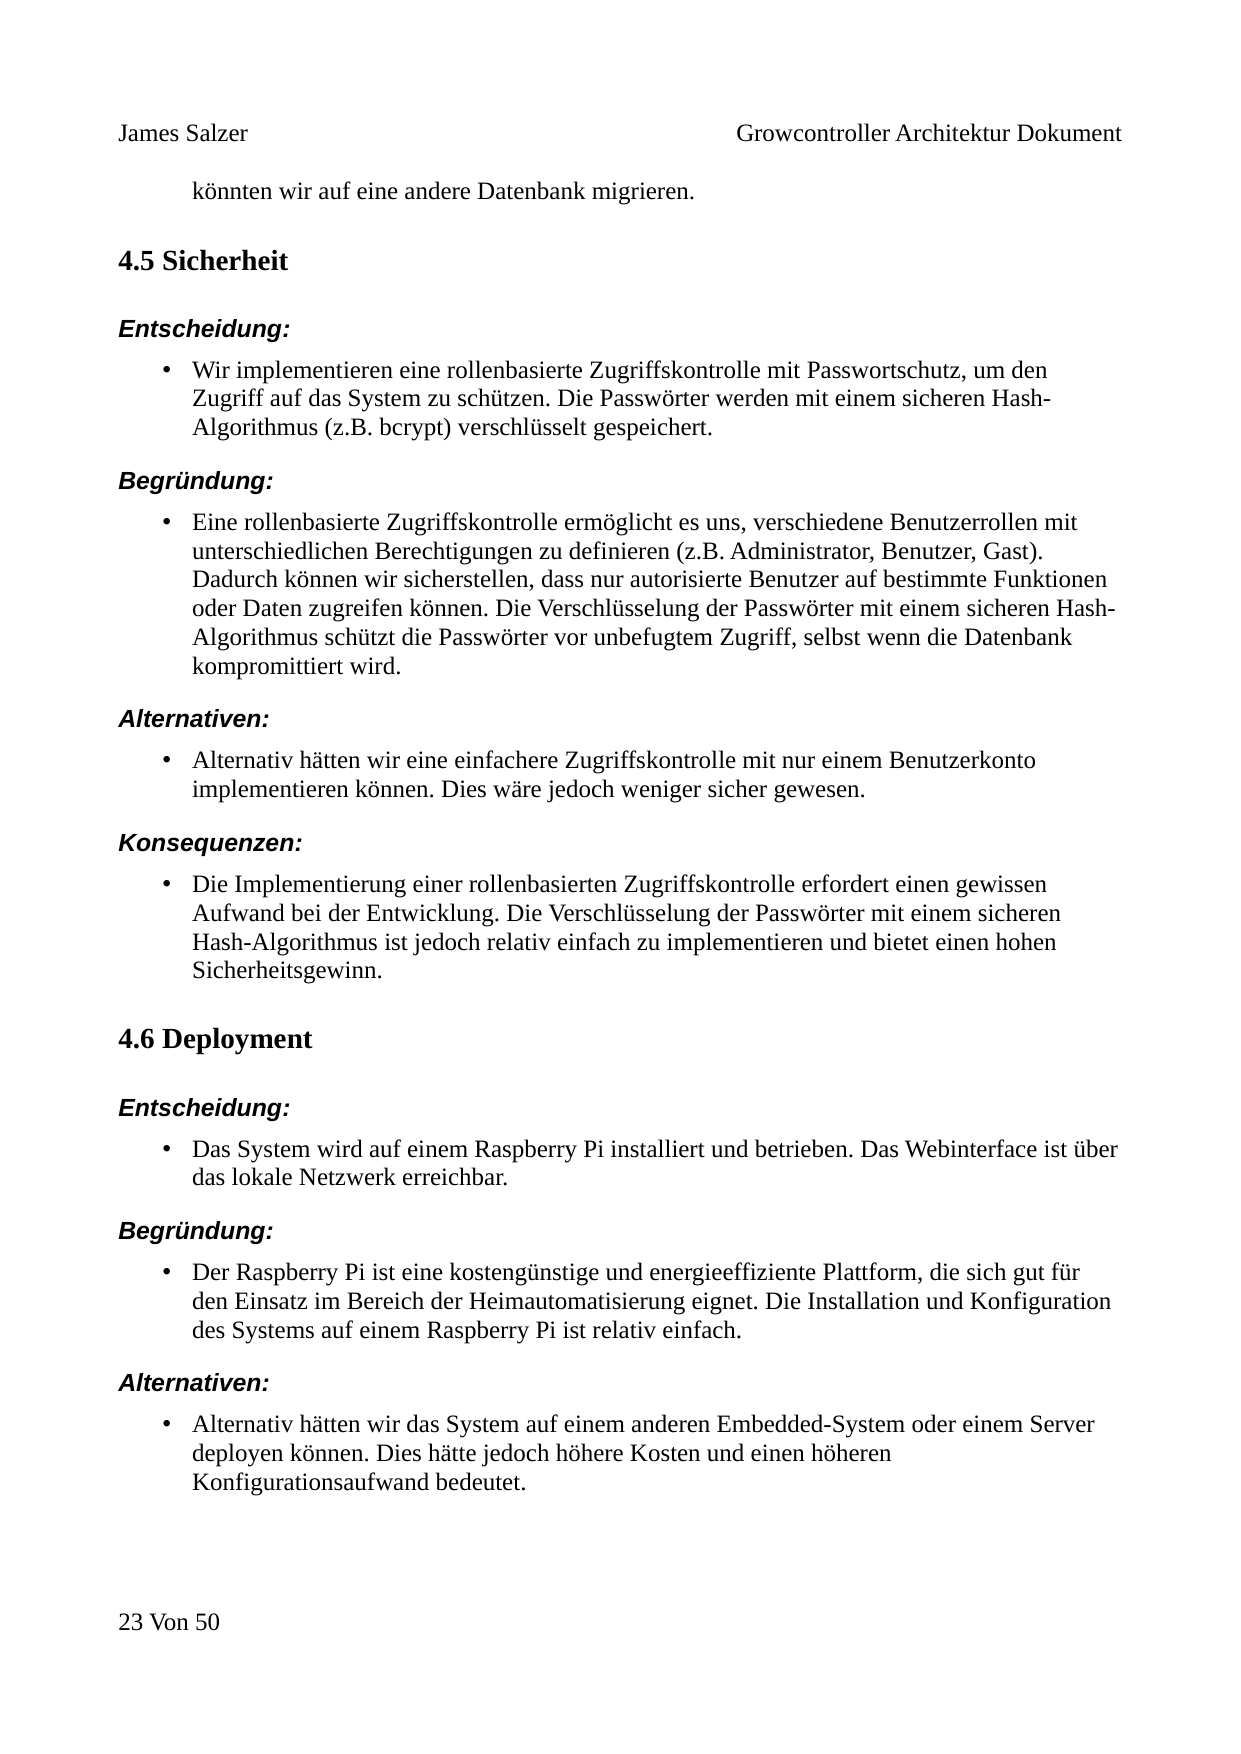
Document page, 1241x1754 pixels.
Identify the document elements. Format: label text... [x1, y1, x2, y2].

subtitle Begründung: [118, 466, 1122, 494]
list Alternativ hätten wir eine einfachere Zugriffskontrolle mit nur einem Benutzerkonto implementieren können. Dies wäre jedoch weniger sicher gewesen. [162, 746, 1122, 803]
list Der Raspberry Pi ist eine kostengünstige und energieeffiziente Plattform, die sich gut für den Einsatz im Bereich der Heimautomatisierung eignet. Die Installation und Konfiguration des Systems auf einem Raspberry Pi ist relativ einfach. [162, 1257, 1122, 1343]
subtitle Entscheidung: [118, 314, 1122, 342]
subtitle Konsequenzen: [118, 828, 1122, 857]
subtitle 4.6 Deployment [118, 1022, 1122, 1055]
list könnten wir auf eine andere Datenbank migrieren. [162, 176, 1122, 205]
list Alternativ hätten wir das System auf einem anderen Embedded-System oder einem Server deployen können. Dies hätte jedoch höhere Kosten und einen höheren Konfigurationsaufwand bedeutet. [162, 1409, 1122, 1496]
list Die Implementierung einer rollenbasierten Zugriffskontrolle erfordert einen gewissen Aufwand bei der Entwicklung. Die Verschlüsselung der Passwörter mit einem sicheren Hash-Algorithmus ist jedoch relativ einfach zu implementieren und bietet einen hohen Sicherheitsgewinn. [162, 869, 1122, 984]
subtitle 4.5 Sicherheit [118, 243, 1122, 276]
subtitle Begründung: [118, 1216, 1122, 1245]
subtitle Entscheidung: [118, 1093, 1122, 1121]
list Wir implementieren eine rollenbasierte Zugriffskontrolle mit Passwortschutz, um den Zugriff auf das System zu schützen. Die Passwörter werden mit einem sicheren Hash-Algorithmus (z.B. bcrypt) verschlüsselt gespeichert. [162, 355, 1122, 441]
list Eine rollenbasierte Zugriffskontrolle ermöglicht es uns, verschiedene Benutzerrollen mit unterschiedlichen Berechtigungen zu definieren (z.B. Administrator, Benutzer, Gast). Dadurch können wir sicherstellen, dass nur autorisierte Benutzer auf bestimmte Funktionen oder Daten zugreifen können. Die Verschlüsselung der Passwörter mit einem sicheren Hash-Algorithmus schützt die Passwörter vor unbefugtem Zugriff, selbst wenn die Datenbank kompromittiert wird. [162, 507, 1122, 679]
subtitle Alternativen: [118, 1368, 1122, 1397]
subtitle Alternativen: [118, 704, 1122, 733]
list Das System wird auf einem Raspberry Pi installiert und betrieben. Das Webinterface ist über das lokale Netzwerk erreichbar. [162, 1134, 1122, 1191]
